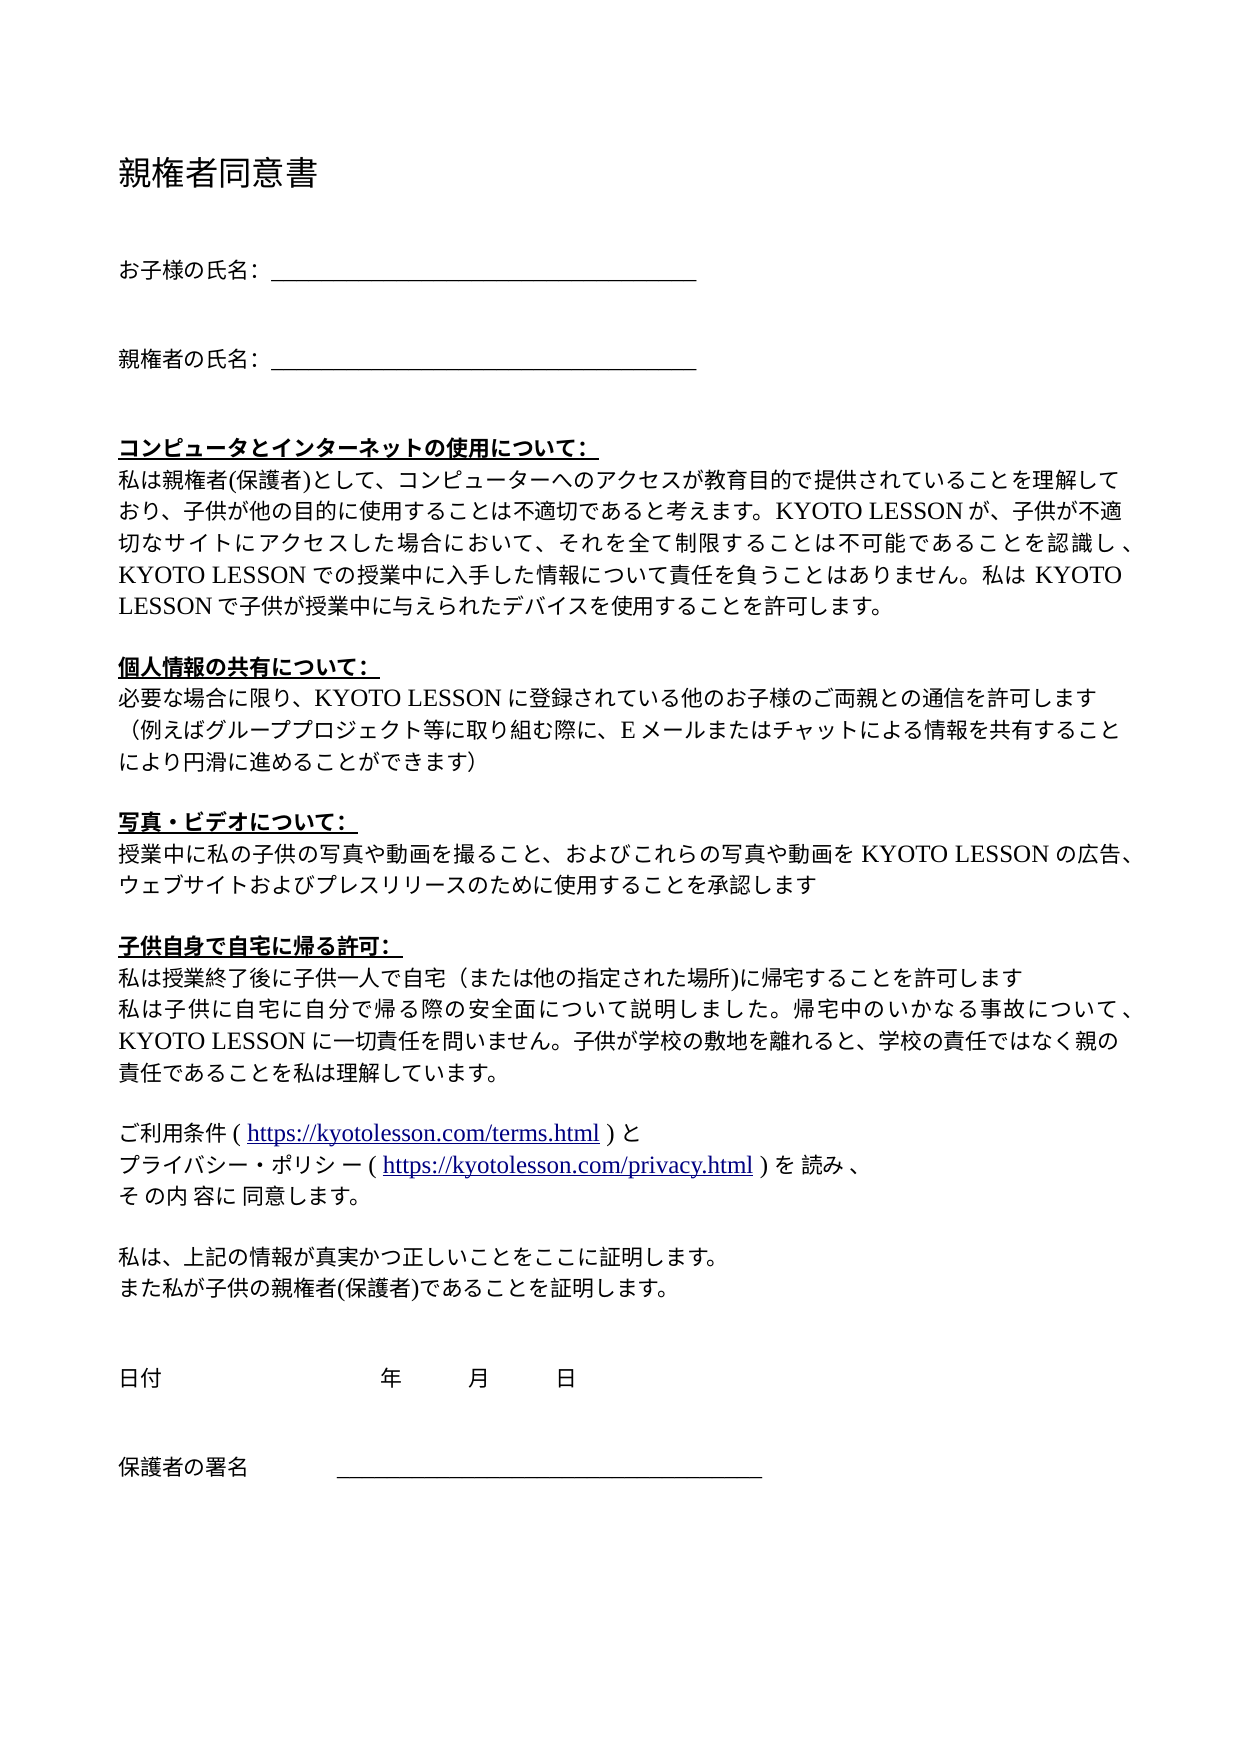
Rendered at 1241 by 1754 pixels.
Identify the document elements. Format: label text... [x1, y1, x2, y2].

text 子供自身で自宅に帰る許可： [118, 929, 1122, 961]
text お子様の氏名：__________________________________ [118, 253, 1122, 284]
text そ の内 容に 同意します。 [118, 1179, 1122, 1211]
text 必要な場合に限り、KYOTO LESSONに登録されている他のお子様のご両親との通信を許可します [118, 681, 1122, 713]
text 個人情報の共有について： [118, 650, 1122, 681]
text 私は子供に自宅に自分で帰る際の安全面について説明しました。帰宅中のいかなる事故について、KYOTO LESSONに一切責任を問いません。子供が学校の敷地を離れると、学校の責任ではなく親の責任であることを私は理解しています。 [118, 992, 1122, 1087]
text 授業中に私の子供の写真や動画を撮ること、およびこれらの写真や動画をKYOTO LESSONの広告、ウェブサイトおよびプレスリリースのために使用することを承認します [118, 837, 1122, 900]
text プライバシー・ポリシ ー ( https://kyotolesson.com/privacy.html ) を 読み 、 [118, 1148, 1122, 1179]
text 日付 年 月 日 [118, 1361, 1122, 1392]
text 親権者の氏名：__________________________________ [118, 342, 1122, 373]
text 私は授業終了後に子供一人で自宅（または他の指定された場所)に帰宅することを許可します [118, 961, 1122, 992]
text 私は親権者(保護者)として、コンピューターへのアクセスが教育目的で提供されていることを理解しており、子供が他の目的に使用することは不適切であると考えます。KYOTO LESSONが、子供が不適切なサイトにアクセスした場合において、それを全て制限することは不可能であることを認識し、KYOTO LESSONでの授業中に入手した情報について責任を負うことはありません。私はKYOTO LESSONで子供が授業中に与えられたデバイスを使用することを許可します。 [118, 463, 1122, 621]
text 写真・ビデオについて： [118, 805, 1122, 837]
text 親権者同意書 [118, 147, 1122, 195]
text （例えばグループプロジェクト等に取り組む際に、Eメールまたはチャットによる情報を共有することにより円滑に進めることができます） [118, 713, 1122, 776]
text 私は、上記の情報が真実かつ正しいことをここに証明します。 [118, 1240, 1122, 1271]
text 保護者の署名 __________________________________ [118, 1450, 1122, 1481]
text ご利用条件 ( https://kyotolesson.com/terms.html ) と [118, 1116, 1122, 1148]
text また私が子供の親権者(保護者)であることを証明します。 [118, 1271, 1122, 1303]
text コンピュータとインターネットの使用について： [118, 431, 1122, 463]
